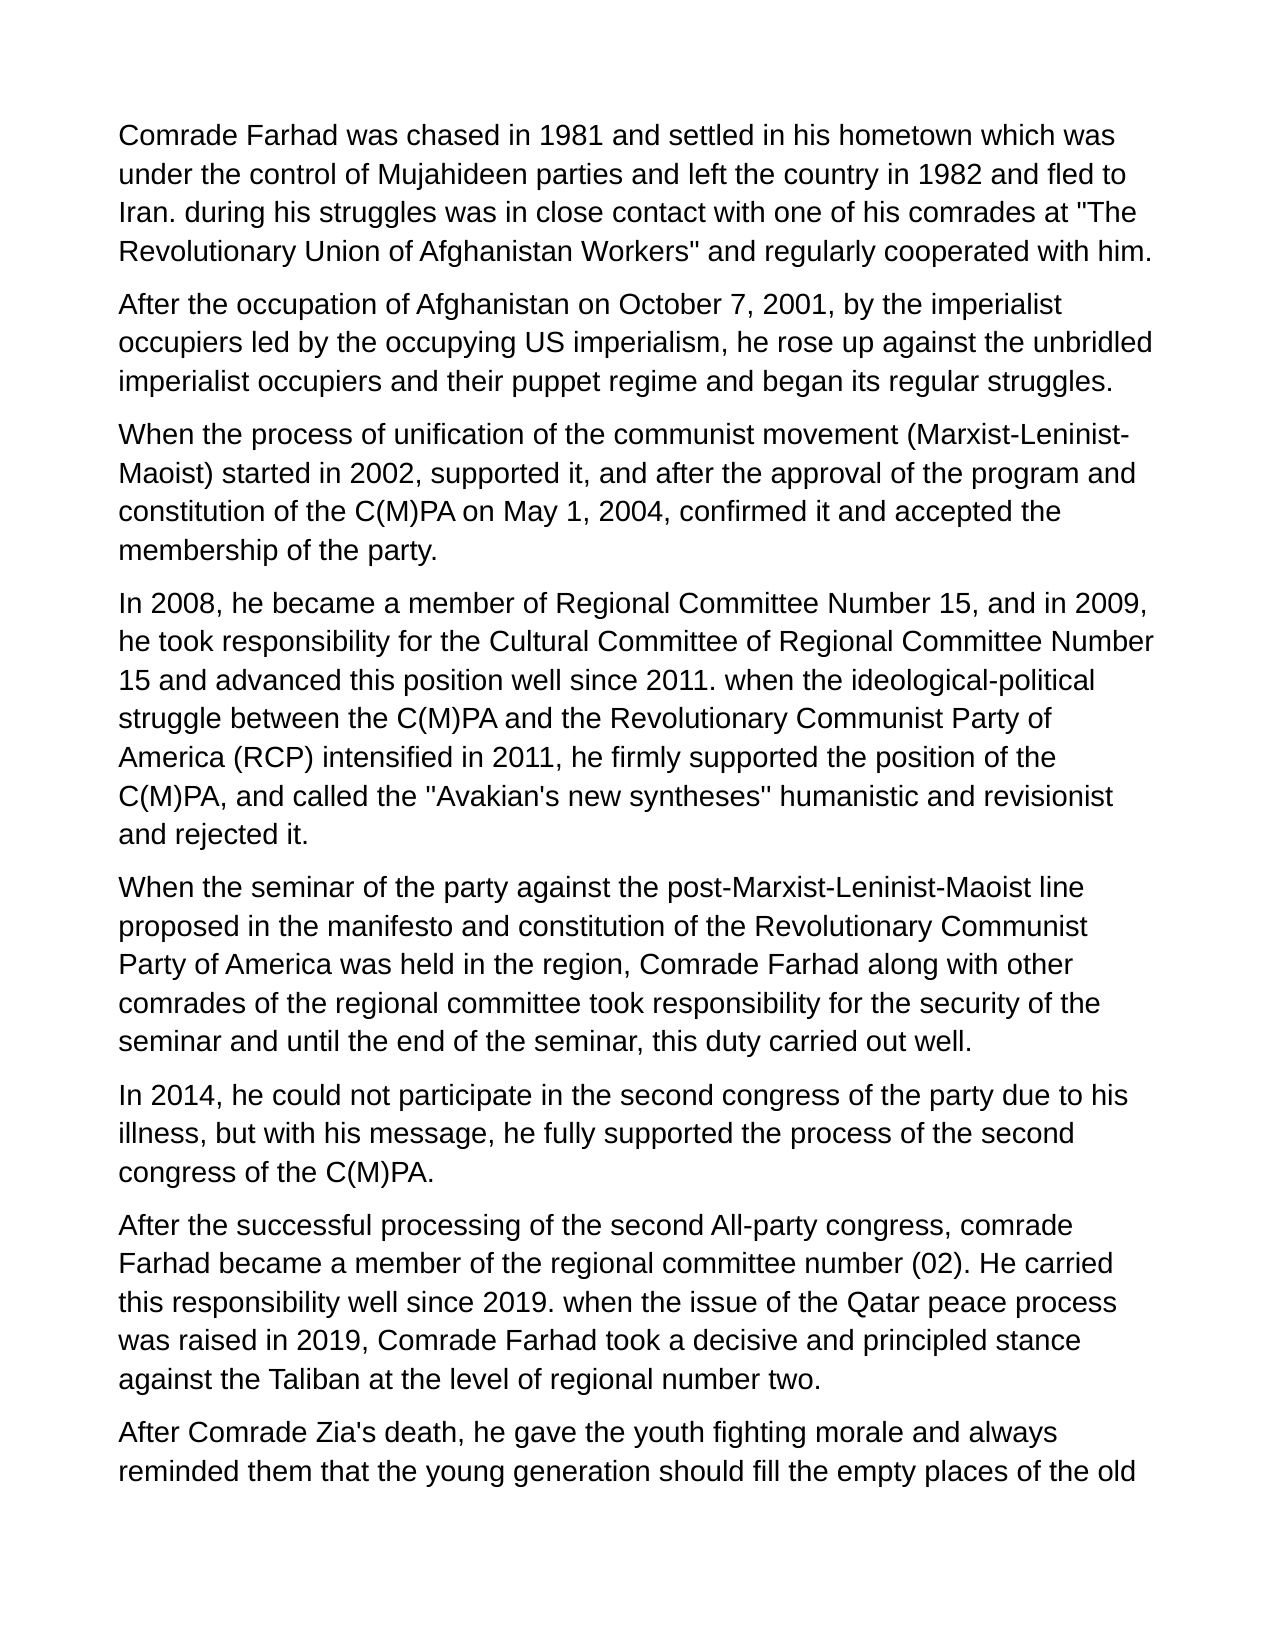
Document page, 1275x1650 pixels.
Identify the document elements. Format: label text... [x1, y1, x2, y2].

text Comrade Farhad was chased in 1981 and settled in his hometown which was under the control of Mujahideen parties and left the country in 1982 and fled to Iran. during his struggles was in close contact with one of his comrades at "The Revolutionary Union of Afghanistan Workers" and regularly cooperated with him. [118, 118, 1157, 267]
text When the process of unification of the communist movement (Marxist-Leninist- Maoist) started in 2002, supported it, and after the approval of the program and constitution of the C(M)PA on May 1, 2004, confirmed it and accepted the membership of the party. [118, 417, 1157, 566]
text After the occupation of Afghanistan on October 7, 2001, by the imperialist occupiers led by the occupying US imperialism, he rose up against the unbridled imperialist occupiers and their puppet regime and began its regular struggles. [118, 287, 1157, 397]
text After the successful processing of the second All-party congress, comrade Farhad became a member of the regional committee number (02). He carried this responsibility well since 2019. when the issue of the Qatar peace process was raised in 2019, Comrade Farhad took a decisive and principled stance against the Taliban at the level of regional number two. [118, 1208, 1157, 1395]
text In 2008, he became a member of Regional Committee Number 15, and in 2009, he took responsibility for the Cultural Committee of Regional Committee Number 15 and advanced this position well since 2011. when the ideological-political struggle between the C(M)PA and the Revolutionary Communist Party of America (RCP) intensified in 2011, he firmly supported the position of the C(M)PA, and called the ''Avakian's new syntheses'' humanistic and revisionist and rejected it. [118, 586, 1157, 851]
text After Comrade Zia's death, he gave the youth fighting morale and always reminded them that the young generation should fill the empty places of the old [118, 1415, 1157, 1487]
text In 2014, he could not participate in the second congress of the party due to his illness, but with his message, he fully supported the process of the second congress of the C(M)PA. [118, 1077, 1157, 1188]
text When the seminar of the party against the post-Marxist-Leninist-Maoist line proposed in the manifesto and constitution of the Revolutionary Communist Party of America was held in the region, Comrade Farhad along with other comrades of the regional committee took responsibility for the security of the seminar and until the end of the seminar, this duty carried out well. [118, 870, 1157, 1058]
